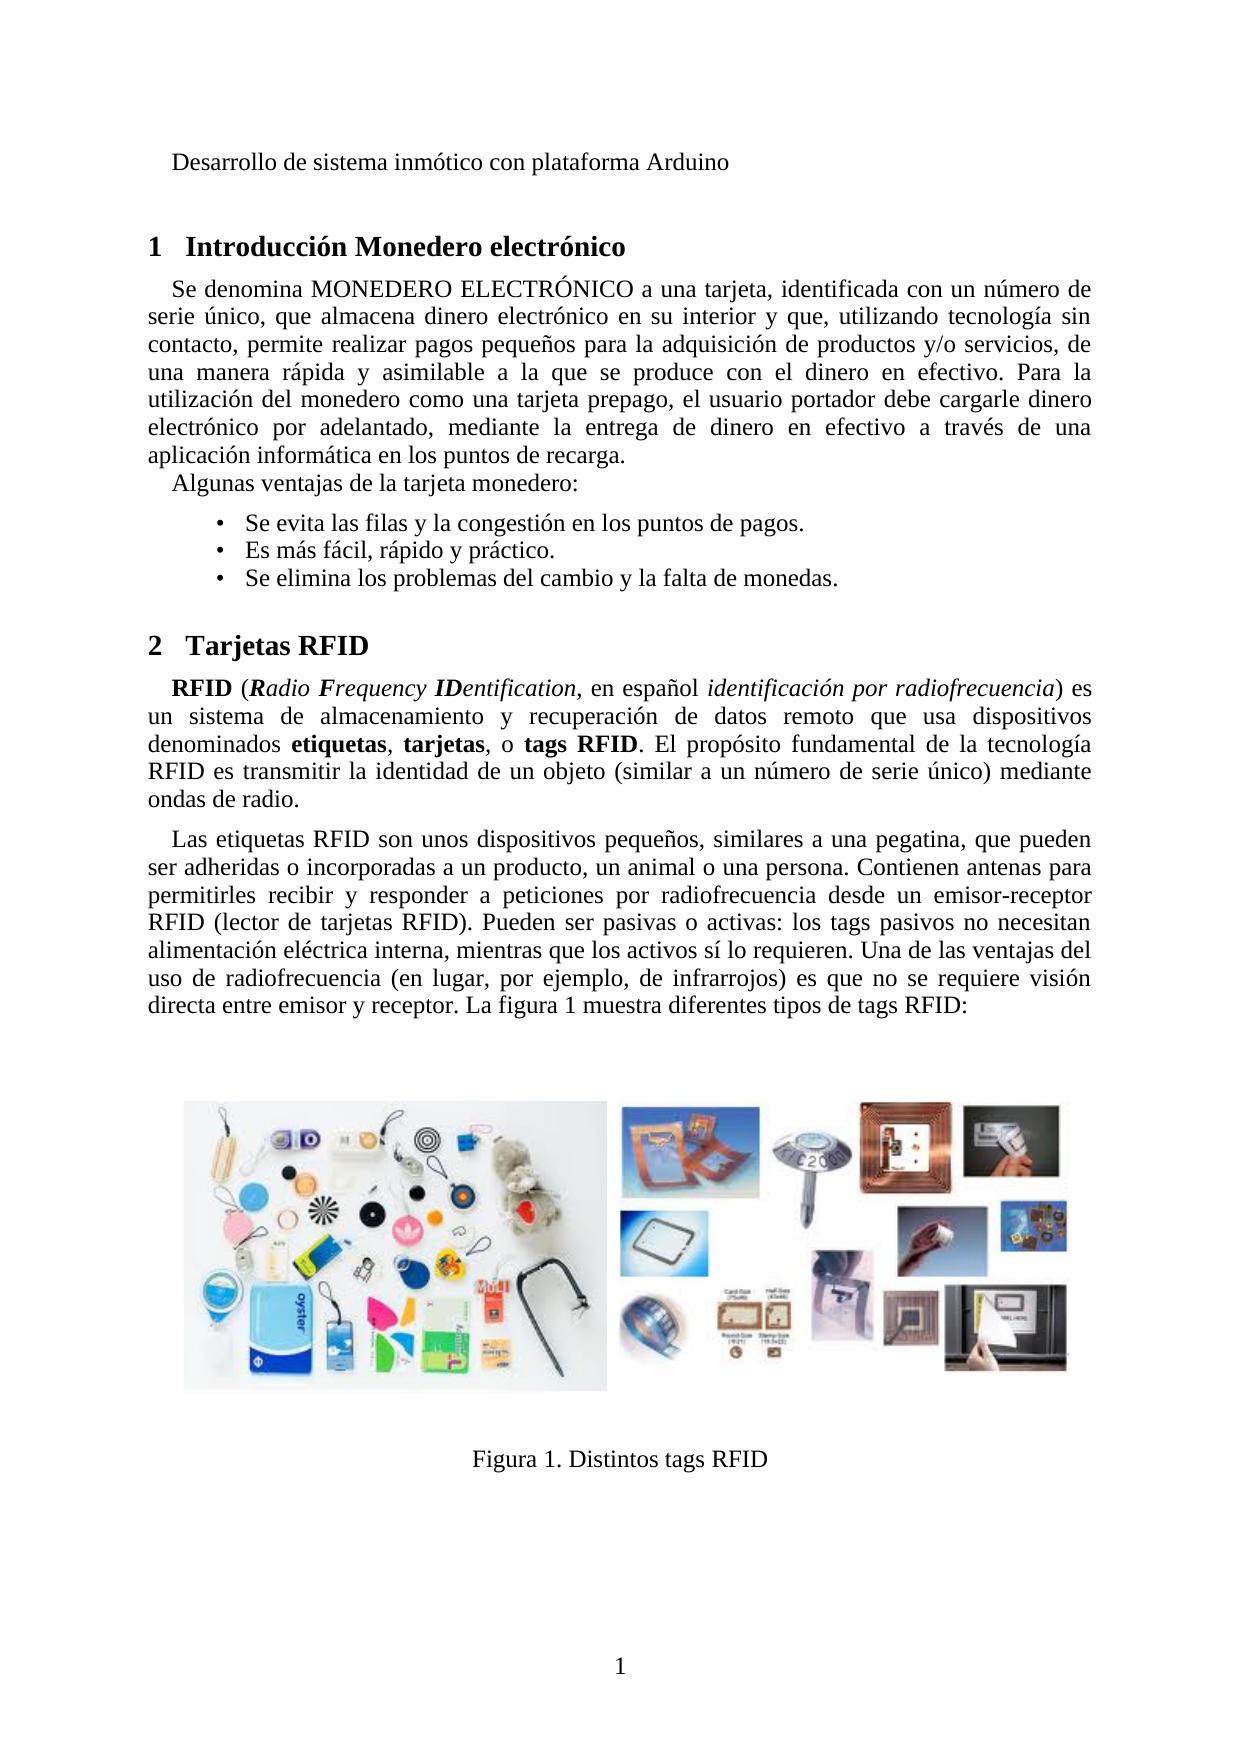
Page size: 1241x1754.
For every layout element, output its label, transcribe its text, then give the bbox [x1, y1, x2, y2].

text Figura 1. Distintos tags RFID [148, 1445, 1092, 1473]
picture [183, 1101, 607, 1393]
text Algunas ventajas de la tarjeta monedero: [148, 469, 1092, 496]
list Se evita las filas y la congestión en los puntos de pagos. [192, 509, 1092, 537]
list Es más fácil, rápido y práctico. [192, 537, 1092, 564]
picture [619, 1101, 1070, 1376]
text Las etiquetas RFID son unos dispositivos pequeños, similares a una pegatina, que pueden ser adheridas o incorporadas a un producto, un animal o una persona. Contienen antenas para permitirles recibir y responder a peticiones por radiofrecuencia desde un emisor-receptor RFID (lector de tarjetas RFID). Pueden ser pasivas o activas: los tags pasivos no necesitan alimentación eléctrica interna, mientras que los activos sí lo requieren. Una de las ventajas del uso de radiofrecuencia (en lugar, por ejemplo, de infrarrojos) es que no se requiere visión directa entre emisor y receptor. La figura 1 muestra diferentes tipos de tags RFID: [148, 825, 1092, 1019]
text Se denomina MONEDERO ELECTRÓNICO a una tarjeta, identificada con un número de serie único, que almacena dinero electrónico en su interior y que, utilizando tecnología sin contacto, permite realizar pagos pequeños para la adquisición de productos y/o servicios, de una manera rápida y asimilable a la que se produce con el dinero en efectivo. Para la utilización del monedero como una tarjeta prepago, el usuario portador debe cargarle dinero electrónico por adelantado, mediante la entrega de dinero en efectivo a través de una aplicación informática en los puntos de recarga. [148, 275, 1092, 469]
list Se elimina los problemas del cambio y la falta de monedas. [192, 564, 1092, 592]
subtitle Introducción Monedero electrónico [148, 230, 1092, 262]
subtitle Tarjetas RFID [148, 629, 1092, 662]
text RFID (Radio Frequency IDentification, en español identificación por radiofrecuencia) es un sistema de almacenamiento y recuperación de datos remoto que usa dispositivos denominados etiquetas, tarjetas, o tags RFID. El propósito fundamental de la tecnología RFID es transmitir la identidad de un objeto (similar a un número de serie único) mediante ondas de radio. [148, 674, 1092, 813]
